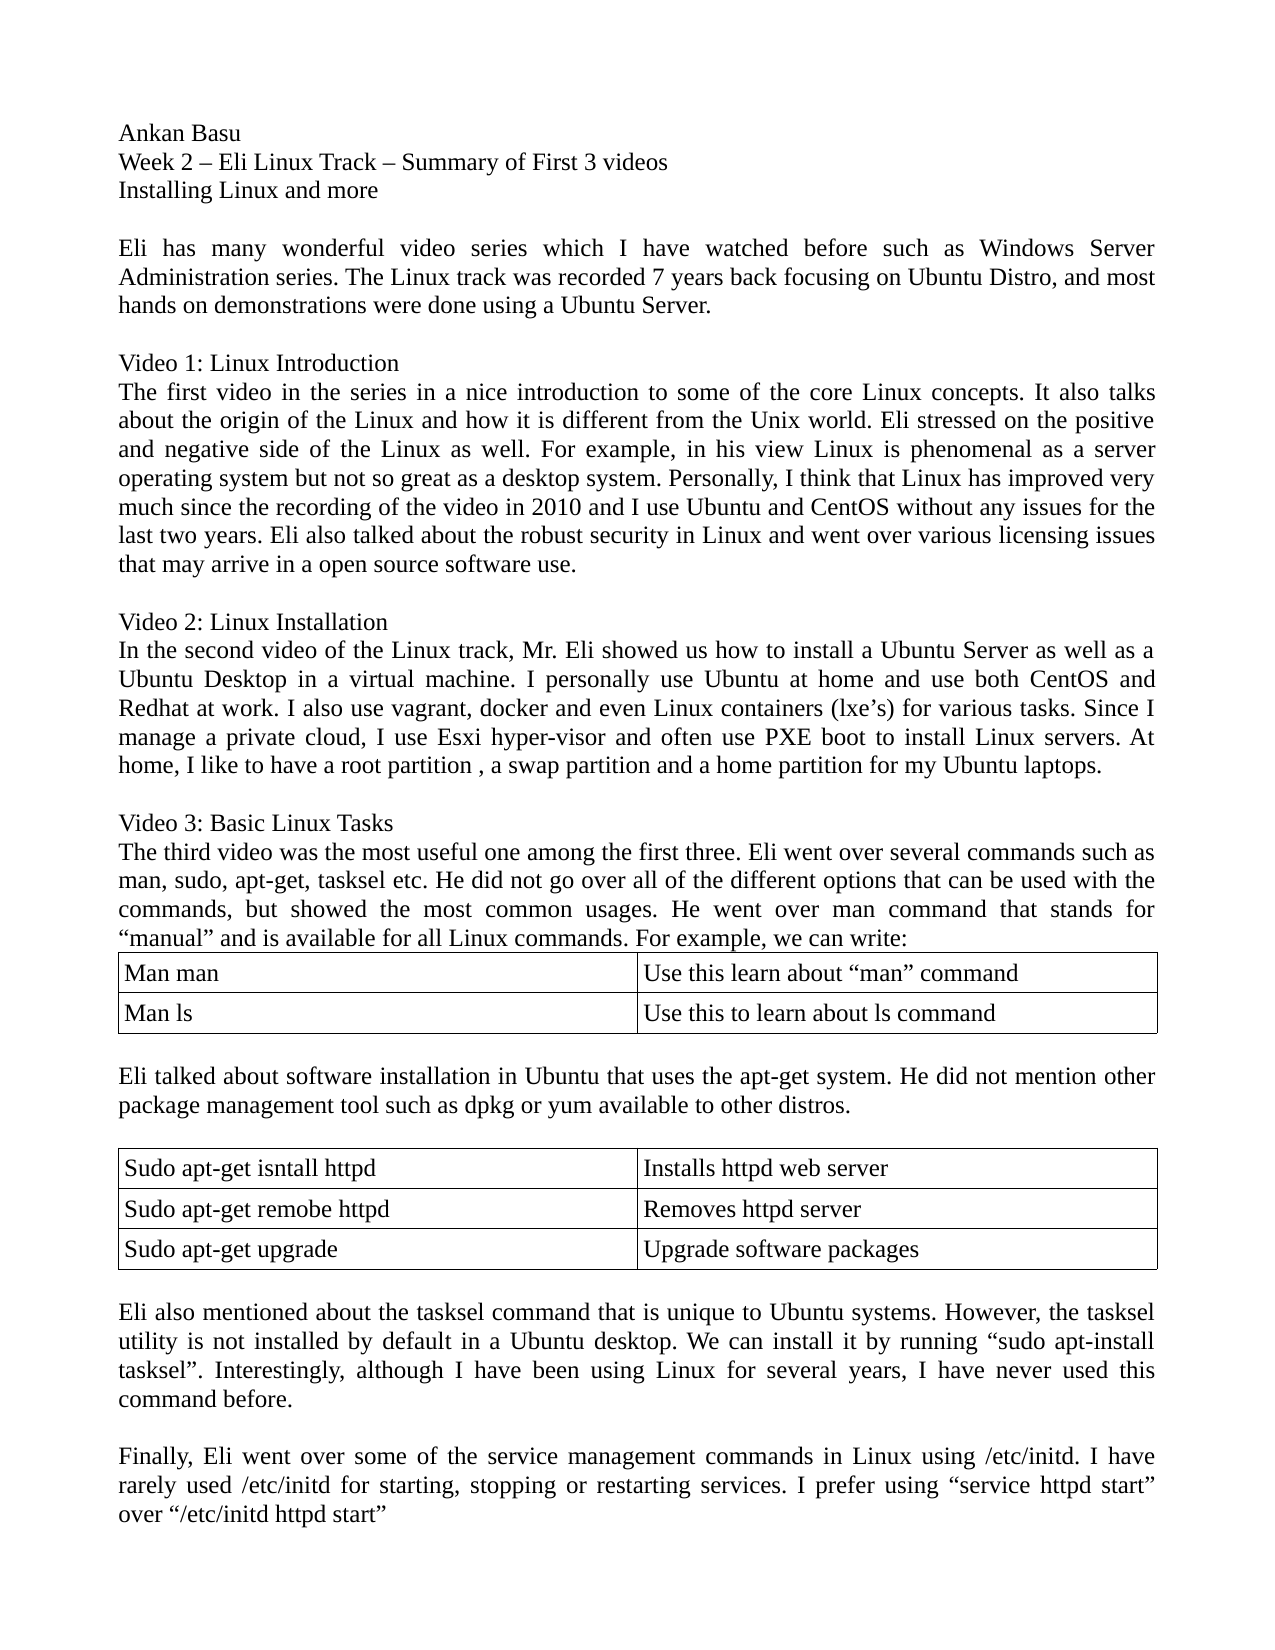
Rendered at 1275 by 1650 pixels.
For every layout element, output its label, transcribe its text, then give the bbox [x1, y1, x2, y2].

table_cell Man ls [119, 993, 637, 1032]
table_header Man man [119, 953, 637, 992]
table_header Use this learn about “man” command [638, 953, 1157, 992]
text Video 1: Linux Introduction [118, 348, 1157, 377]
text Video 2: Linux Installation [118, 607, 1157, 636]
text Week 2 – Eli Linux Track – Summary of First 3 videos [118, 147, 1157, 176]
table_cell Upgrade software packages [638, 1229, 1157, 1268]
table_cell Use this to learn about ls command [638, 993, 1157, 1032]
text Video 3: Basic Linux Tasks [118, 808, 1157, 837]
table_header Installs httpd web server [638, 1149, 1157, 1188]
text Installing Linux and more [118, 176, 1157, 204]
text In the second video of the Linux track, Mr. Eli showed us how to install a Ubuntu Server as well as a Ubuntu Desktop in a virtual machine. I personally use Ubuntu at home and use both CentOS and Redhat at work. I also use vagrant, docker and even Linux containers (lxe’s) for various tasks. Since I manage a private cloud, I use Esxi hyper-visor and often use PXE boot to install Linux servers. At home, I like to have a root partition , a swap partition and a home partition for my Ubuntu laptops. [118, 636, 1157, 779]
text The third video was the most useful one among the first three. Eli went over several commands such as man, sudo, apt-get, tasksel etc. He did not go over all of the different options that can be used with the commands, but showed the most common usages. He went over man command that stands for “manual” and is available for all Linux commands. For example, we can write: [118, 837, 1157, 952]
text Eli talked about software installation in Ubuntu that uses the apt-get system. He did not mention other package management tool such as dpkg or yum available to other distros. [118, 1061, 1157, 1119]
table_cell Removes httpd server [638, 1189, 1157, 1228]
text Ankan Basu [118, 118, 1157, 147]
text Eli also mentioned about the tasksel command that is unique to Ubuntu systems. However, the tasksel utility is not installed by default in a Ubuntu desktop. We can install it by running “sudo apt-install tasksel”. Interestingly, although I have been using Linux for several years, I have never used this command before. [118, 1297, 1157, 1412]
text The first video in the series in a nice introduction to some of the core Linux concepts. It also talks about the origin of the Linux and how it is different from the Unix world. Eli stressed on the positive and negative side of the Linux as well. For example, in his view Linux is phenomenal as a server operating system but not so great as a desktop system. Personally, I think that Linux has improved very much since the recording of the video in 2010 and I use Ubuntu and CentOS without any issues for the last two years. Eli also talked about the robust security in Linux and went over various licensing issues that may arrive in a open source software use. [118, 377, 1157, 578]
table_cell Sudo apt-get remobe httpd [119, 1189, 637, 1228]
table_header Sudo apt-get isntall httpd [119, 1149, 637, 1188]
text Finally, Eli went over some of the service management commands in Linux using /etc/initd. I have rarely used /etc/initd for starting, stopping or restarting services. I prefer using “service httpd start” over “/etc/initd httpd start” [118, 1441, 1157, 1527]
table_cell Sudo apt-get upgrade [119, 1229, 637, 1268]
text Eli has many wonderful video series which I have watched before such as Windows Server Administration series. The Linux track was recorded 7 years back focusing on Ubuntu Distro, and most hands on demonstrations were done using a Ubuntu Server. [118, 233, 1157, 319]
